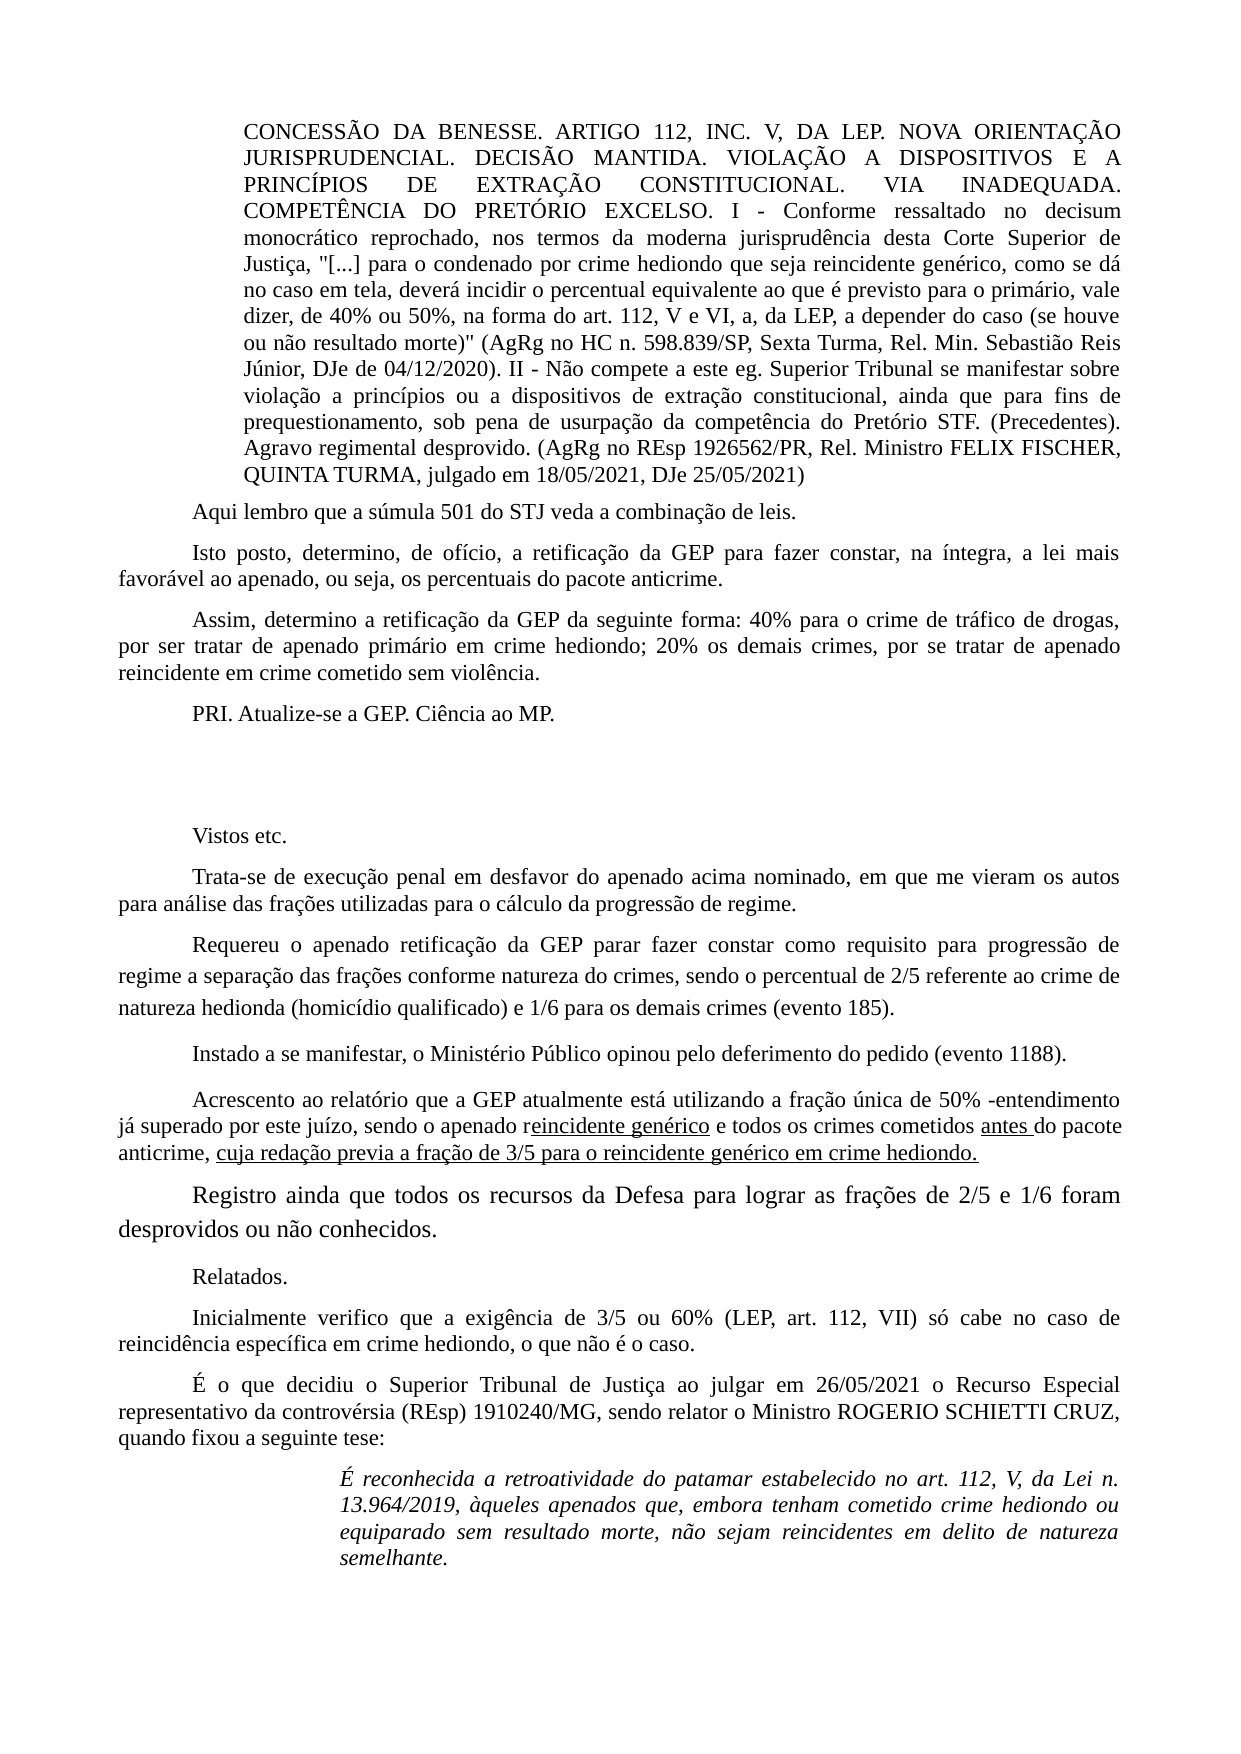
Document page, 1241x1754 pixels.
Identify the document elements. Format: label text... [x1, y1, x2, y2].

text É o que decidiu o Superior Tribunal de Justiça ao julgar em 26/05/2021 o Recurso Especial representativo da controvérsia (REsp) 1910240/MG, sendo relator o Ministro ROGERIO SCHIETTI CRUZ, quando fixou a seguinte tese: [118, 1371, 1122, 1451]
text Trata-se de execução penal em desfavor do apenado acima nominado, em que me vieram os autos para análise das frações utilizadas para o cálculo da progressão de regime. [118, 863, 1122, 916]
text Inicialmente verifico que a exigência de 3/5 ou 60% (LEP, art. 112, VII) só cabe no caso de reincidência específica em crime hediondo, o que não é o caso. [118, 1304, 1122, 1357]
text Assim, determino a retificação da GEP da seguinte forma: 40% para o crime de tráfico de drogas, por ser tratar de apenado primário em crime hediondo; 20% os demais crimes, por se tratar de apenado reincidente em crime cometido sem violência. [118, 606, 1122, 685]
text Isto posto, determino, de ofício, a retificação da GEP para fazer constar, na íntegra, a lei mais favorável ao apenado, ou seja, os percentuais do pacote anticrime. [118, 539, 1122, 591]
text Requereu o apenado retificação da GEP parar fazer constar como requisito para progressão de regime a separação das frações conforme natureza do crimes, sendo o percentual de 2/5 referente ao crime de natureza hedionda (homicídio qualificado) e 1/6 para os demais crimes (evento 185). [118, 931, 1122, 1020]
text Acrescento ao relatório que a GEP atualmente está utilizando a fração única de 50% -entendimento já superado por este juízo, sendo o apenado reincidente genérico e todos os crimes cometidos antes do pacote anticrime, cuja redação previa a fração de 3/5 para o reincidente genérico em crime hediondo. [118, 1086, 1122, 1165]
text PRI. Atualize-se a GEP. Ciência ao MP. [118, 699, 1122, 726]
text Vistos etc. [118, 822, 1122, 849]
text Instado a se manifestar, o Ministério Público opinou pelo deferimento do pedido (evento 1188). [118, 1040, 1122, 1066]
text Relatados. [118, 1263, 1122, 1289]
text Registro ainda que todos os recursos da Defesa para lograr as frações de 2/5 e 1/6 foram desprovidos ou não conhecidos. [118, 1180, 1122, 1243]
text É reconhecida a retroatividade do patamar estabelecido no art. 112, V, da Lei n. 13.964/2019, àqueles apenados que, embora tenham cometido crime hediondo ou equiparado sem resultado morte, não sejam reincidentes em delito de natureza semelhante. [339, 1465, 1122, 1571]
text Aqui lembro que a súmula 501 do STJ veda a combinação de leis. [118, 498, 1122, 524]
text CONCESSÃO DA BENESSE. ARTIGO 112, INC. V, DA LEP. NOVA ORIENTAÇÃO JURISPRUDENCIAL. DECISÃO MANTIDA. VIOLAÇÃO A DISPOSITIVOS E A PRINCÍPIOS DE EXTRAÇÃO CONSTITUCIONAL. VIA INADEQUADA. COMPETÊNCIA DO PRETÓRIO EXCELSO. I - Conforme ressaltado no decisum monocrático reprochado, nos termos da moderna jurisprudência desta Corte Superior de Justiça, "[...] para o condenado por crime hediondo que seja reincidente genérico, como se dá no caso em tela, deverá incidir o percentual equivalente ao que é previsto para o primário, vale dizer, de 40% ou 50%, na forma do art. 112, V e VI, a, da LEP, a depender do caso (se houve ou não resultado morte)" (AgRg no HC n. 598.839/SP, Sexta Turma, Rel. Min. Sebastião Reis Júnior, DJe de 04/12/2020). II - Não compete a este eg. Superior Tribunal se manifestar sobre violação a princípios ou a dispositivos de extração constitucional, ainda que para fins de prequestionamento, sob pena de usurpação da competência do Pretório STF. (Precedentes). Agravo regimental desprovido. (AgRg no REsp 1926562/PR, Rel. Ministro FELIX FISCHER, QUINTA TURMA, julgado em 18/05/2021, DJe 25/05/2021) [243, 118, 1122, 487]
